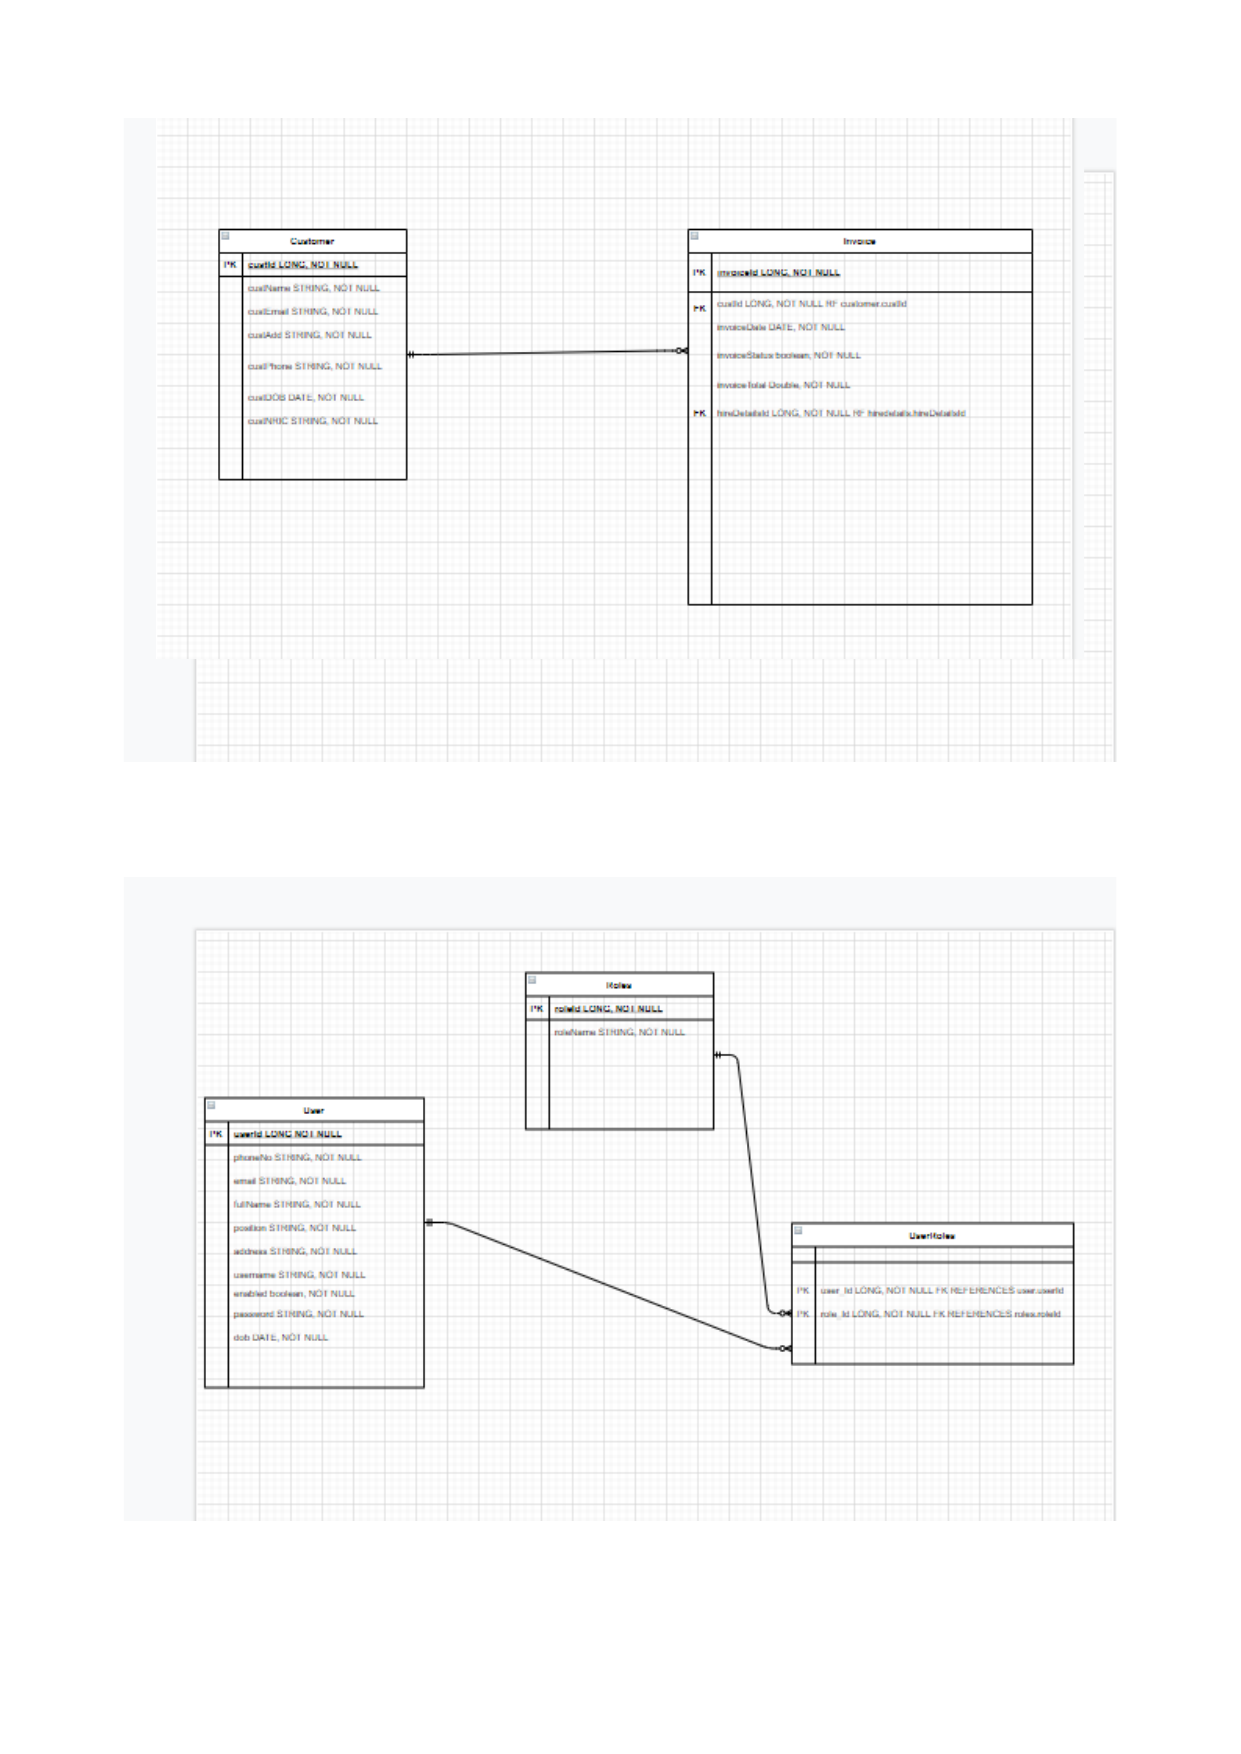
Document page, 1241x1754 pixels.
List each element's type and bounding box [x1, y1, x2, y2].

picture [123, 877, 1117, 1521]
picture [123, 118, 1117, 762]
